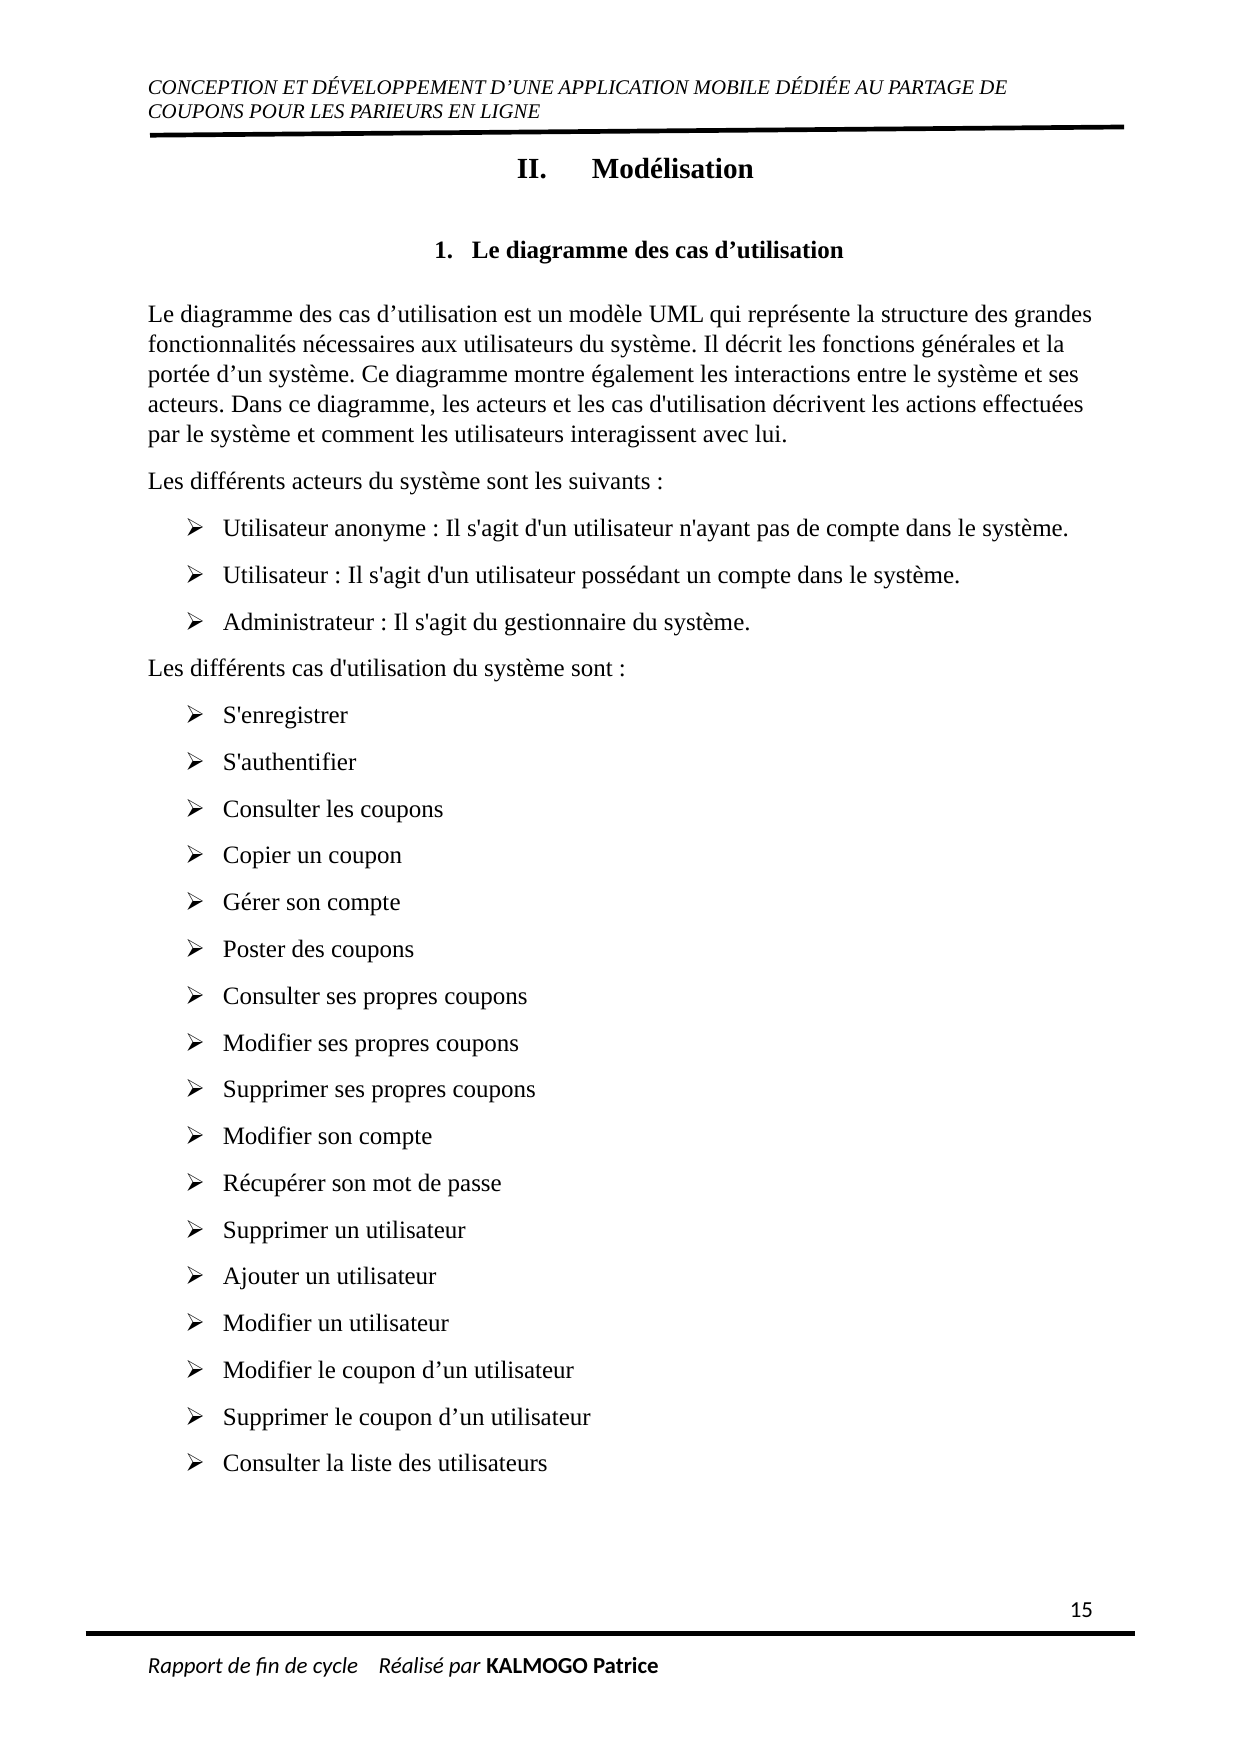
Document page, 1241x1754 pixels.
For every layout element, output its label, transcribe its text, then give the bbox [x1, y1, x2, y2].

list Poster des coupons [185, 934, 1093, 963]
text Les différents cas d'utilisation du système sont : [148, 653, 1093, 682]
list Gérer son compte [185, 887, 1093, 916]
list Supprimer un utilisateur [185, 1215, 1093, 1243]
list S'enregistrer [185, 700, 1093, 729]
list Copier un coupon [185, 841, 1093, 869]
list S'authentifier [185, 747, 1093, 776]
list Modifier le coupon d’un utilisateur [185, 1355, 1093, 1384]
list Supprimer ses propres coupons [185, 1074, 1093, 1103]
list Consulter ses propres coupons [185, 981, 1093, 1009]
list Consulter la liste des utilisateurs [185, 1448, 1093, 1477]
list Modifier un utilisateur [185, 1308, 1093, 1337]
list Modélisation [185, 151, 1093, 185]
list Supprimer le coupon d’un utilisateur [185, 1402, 1093, 1431]
list Consulter les coupons [185, 794, 1093, 822]
list Administrateur : Il s'agit du gestionnaire du système. [185, 607, 1093, 635]
text Les différents acteurs du système sont les suivants : [148, 466, 1093, 495]
list Modifier son compte [185, 1121, 1093, 1150]
text Le diagramme des cas d’utilisation est un modèle UML qui représente la structure des grandes fonctionnalités nécessaires aux utilisateurs du système. Il décrit les fonctions générales et la portée d’un système. Ce diagramme montre également les interactions entre le système et ses acteurs. Dans ce diagramme, les acteurs et les cas d'utilisation décrivent les actions effectuées par le système et comment les utilisateurs interagissent avec lui. [148, 299, 1093, 448]
list Récupérer son mot de passe [185, 1168, 1093, 1197]
list Utilisateur : Il s'agit d'un utilisateur possédant un compte dans le système. [185, 560, 1093, 589]
list Utilisateur anonyme : Il s'agit d'un utilisateur n'ayant pas de compte dans le système. [185, 513, 1093, 542]
list Ajouter un utilisateur [185, 1261, 1093, 1290]
list Modifier ses propres coupons [185, 1028, 1093, 1056]
list Le diagramme des cas d’utilisation [185, 235, 1093, 263]
